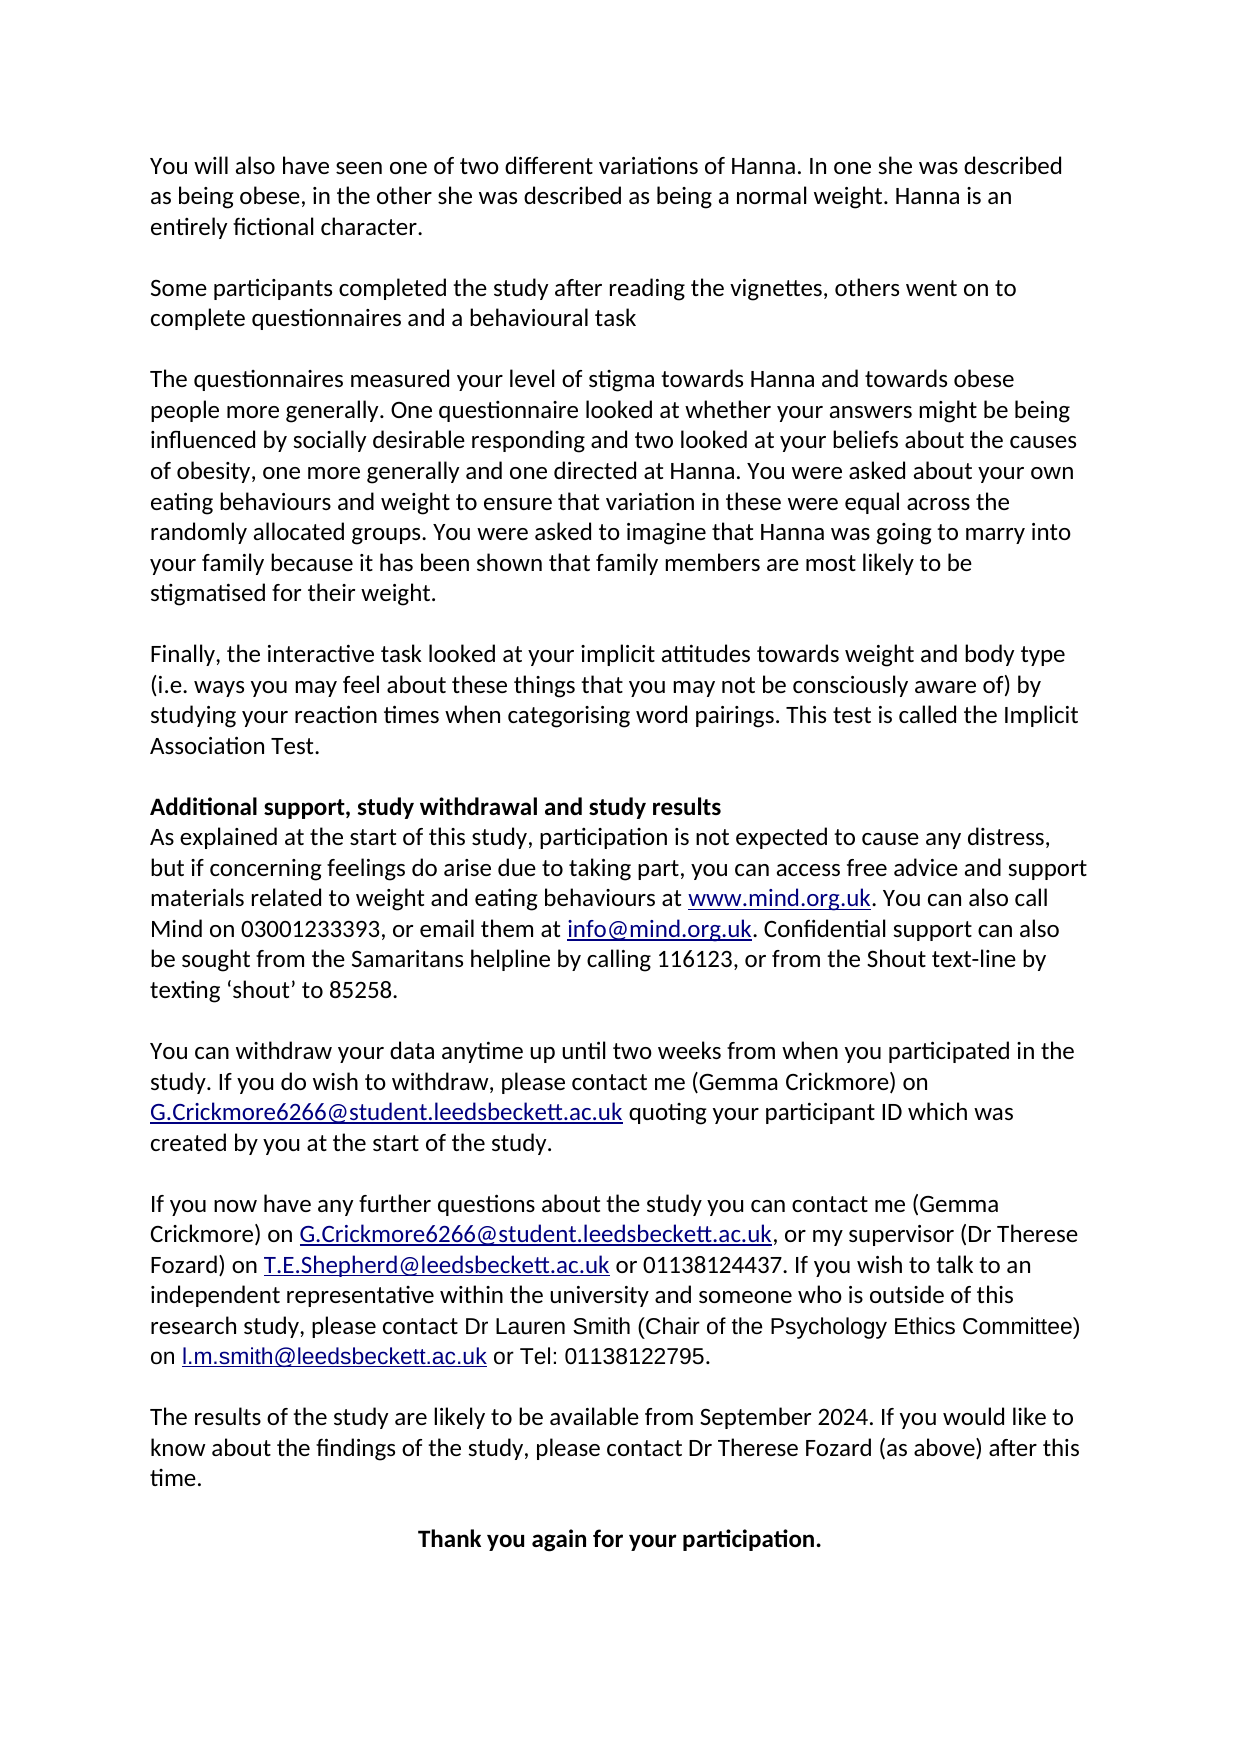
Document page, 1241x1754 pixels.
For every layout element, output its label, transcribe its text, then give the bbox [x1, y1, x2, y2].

text The results of the study are likely to be available from September 2024. If you would like to know about the findings of the study, please contact Dr Therese Fozard (as above) after this time. [150, 1401, 1090, 1493]
text The questionnaires measured your level of stigma towards Hanna and towards obese people more generally. One questionnaire looked at whether your answers might be being influenced by socially desirable responding and two looked at your beliefs about the causes of obesity, one more generally and one directed at Hanna. You were asked about your own eating behaviours and weight to ensure that variation in these were equal across the randomly allocated groups. You were asked to imagine that Hanna was going to marry into your family because it has been shown that family members are most likely to be stigmatised for their weight. [150, 364, 1090, 608]
text Additional support, study withdrawal and study results As explained at the start of this study, participation is not expected to cause any distress, but if concerning feelings do arise due to taking part, you can access free advice and support materials related to weight and eating behaviours at www.mind.org.uk. You can also call Mind on 03001233393, or email them at info@mind.org.uk. Confidential support can also be sought from the Samaritans helpline by calling 116123, or from the Shout text-line by texting ‘shout’ to 85258. [150, 791, 1090, 1004]
text Finally, the interactive task looked at your implicit attitudes towards weight and body type (i.e. ways you may feel about these things that you may not be consciously aware of) by studying your reaction times when categorising word pairings. This test is called the Implicit Association Test. [150, 638, 1090, 760]
text You can withdraw your data anytime up until two weeks from when you participated in the study. If you do wish to withdraw, please contact me (Gemma Crickmore) on G.Crickmore6266@student.leedsbeckett.ac.uk quoting your participant ID which was created by you at the start of the study. [150, 1035, 1090, 1157]
text Some participants completed the study after reading the vignettes, others went on to complete questionnaires and a behavioural task [150, 272, 1090, 333]
text You will also have seen one of two different variations of Hanna. In one she was described as being obese, in the other she was described as being a normal weight. Hanna is an entirely fictional character. [150, 150, 1090, 242]
text Thank you again for your participation. [150, 1523, 1090, 1554]
text If you now have any further questions about the study you can contact me (Gemma Crickmore) on G.Crickmore6266@student.leedsbeckett.ac.uk, or my supervisor (Dr Therese Fozard) on T.E.Shepherd@leedsbeckett.ac.uk or 01138124437. If you wish to talk to an independent representative within the university and someone who is outside of this research study, please contact Dr Lauren Smith (Chair of the Psychology Ethics Committee) on l.m.smith@leedsbeckett.ac.uk or Tel: 01138122795. [150, 1188, 1090, 1371]
